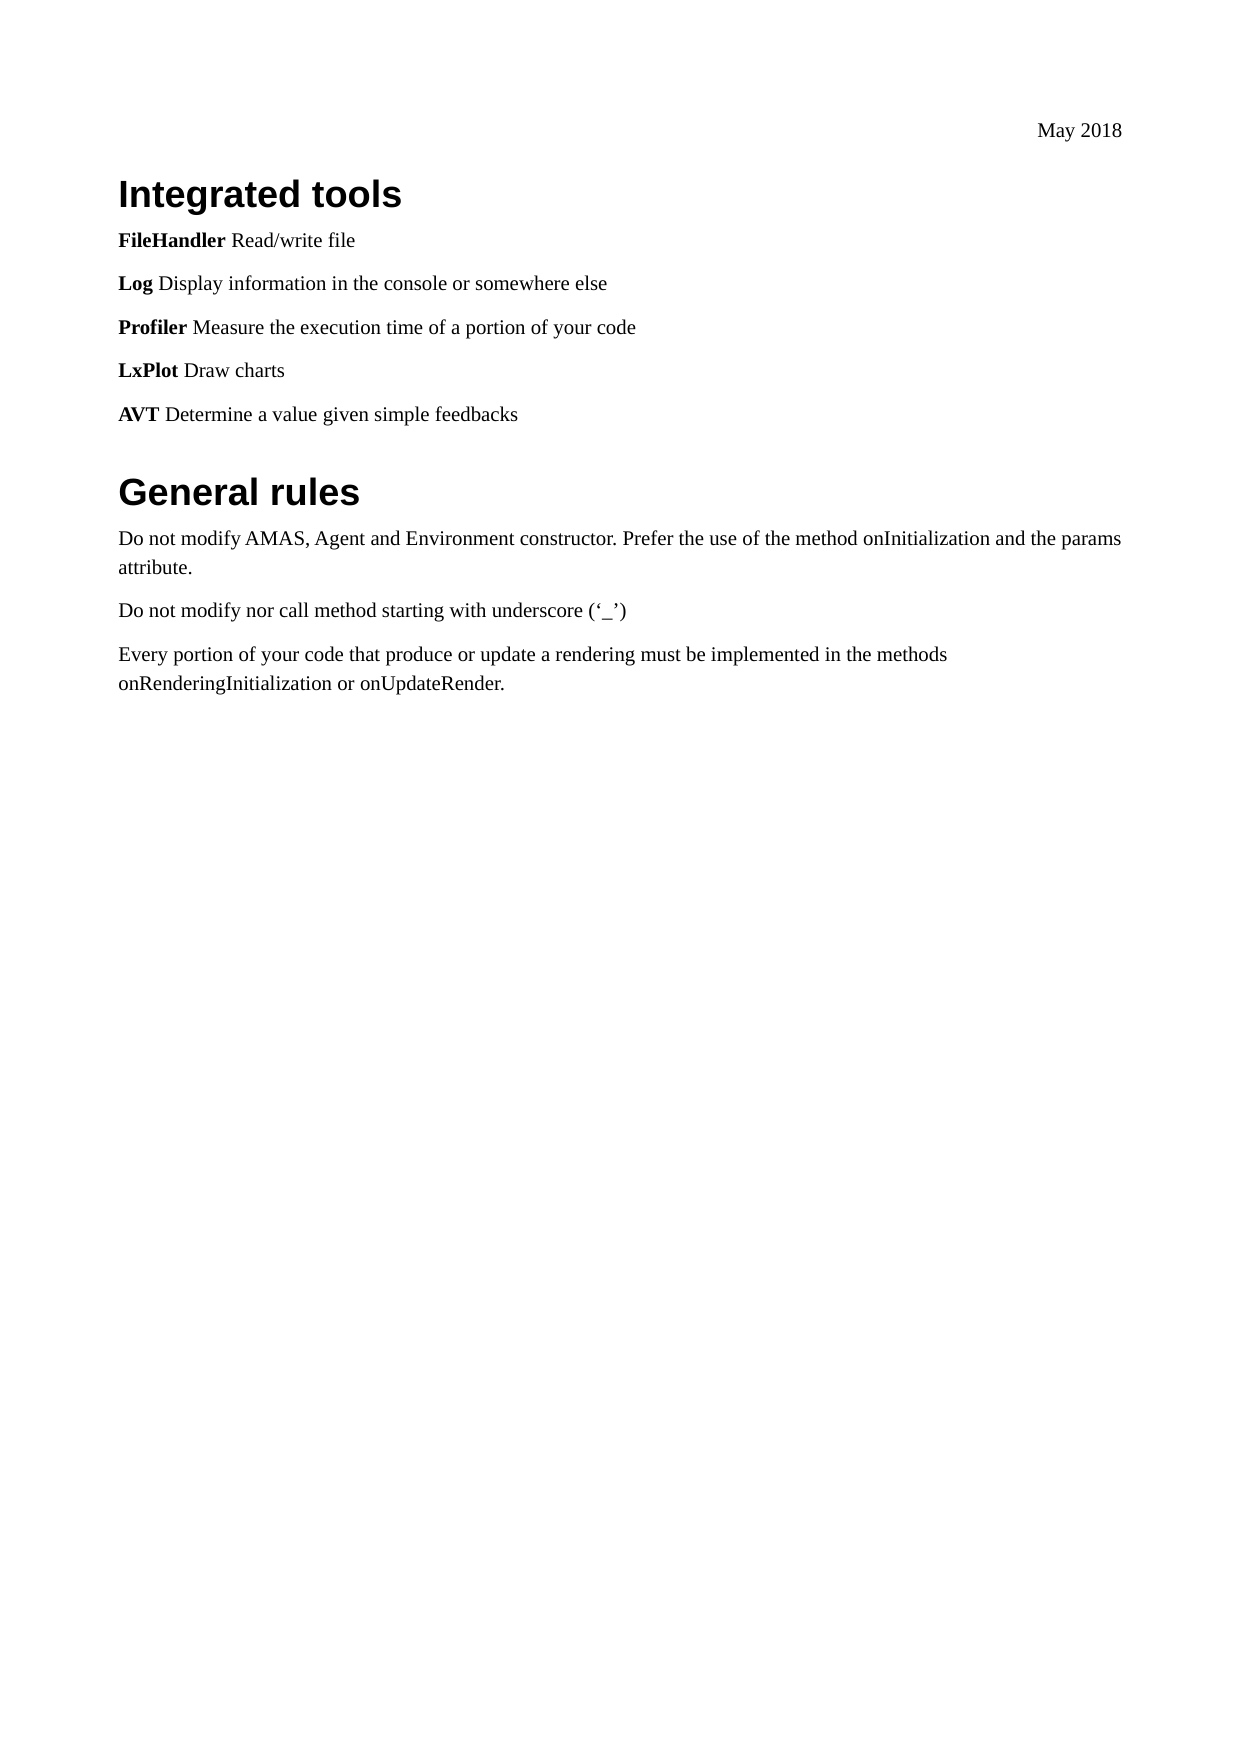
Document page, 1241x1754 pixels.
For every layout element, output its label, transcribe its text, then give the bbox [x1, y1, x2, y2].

text LxPlot Draw charts [118, 358, 1122, 382]
text Log Display information in the console or somewhere else [118, 271, 1122, 295]
subtitle General rules [118, 470, 1122, 514]
text FileHandler Read/write file [118, 228, 1122, 252]
text Do not modify AMAS, Agent and Environment constructor. Prefer the use of the method onInitialization and the params attribute. [118, 526, 1122, 579]
text Profiler Measure the execution time of a portion of your code [118, 315, 1122, 339]
subtitle Integrated tools [118, 172, 1122, 215]
text Do not modify nor call method starting with underscore (‘_’) [118, 598, 1122, 622]
text Every portion of your code that produce or update a rendering must be implemented in the methods onRenderingInitialization or onUpdateRender. [118, 642, 1122, 695]
text AVT Determine a value given simple feedbacks [118, 402, 1122, 426]
